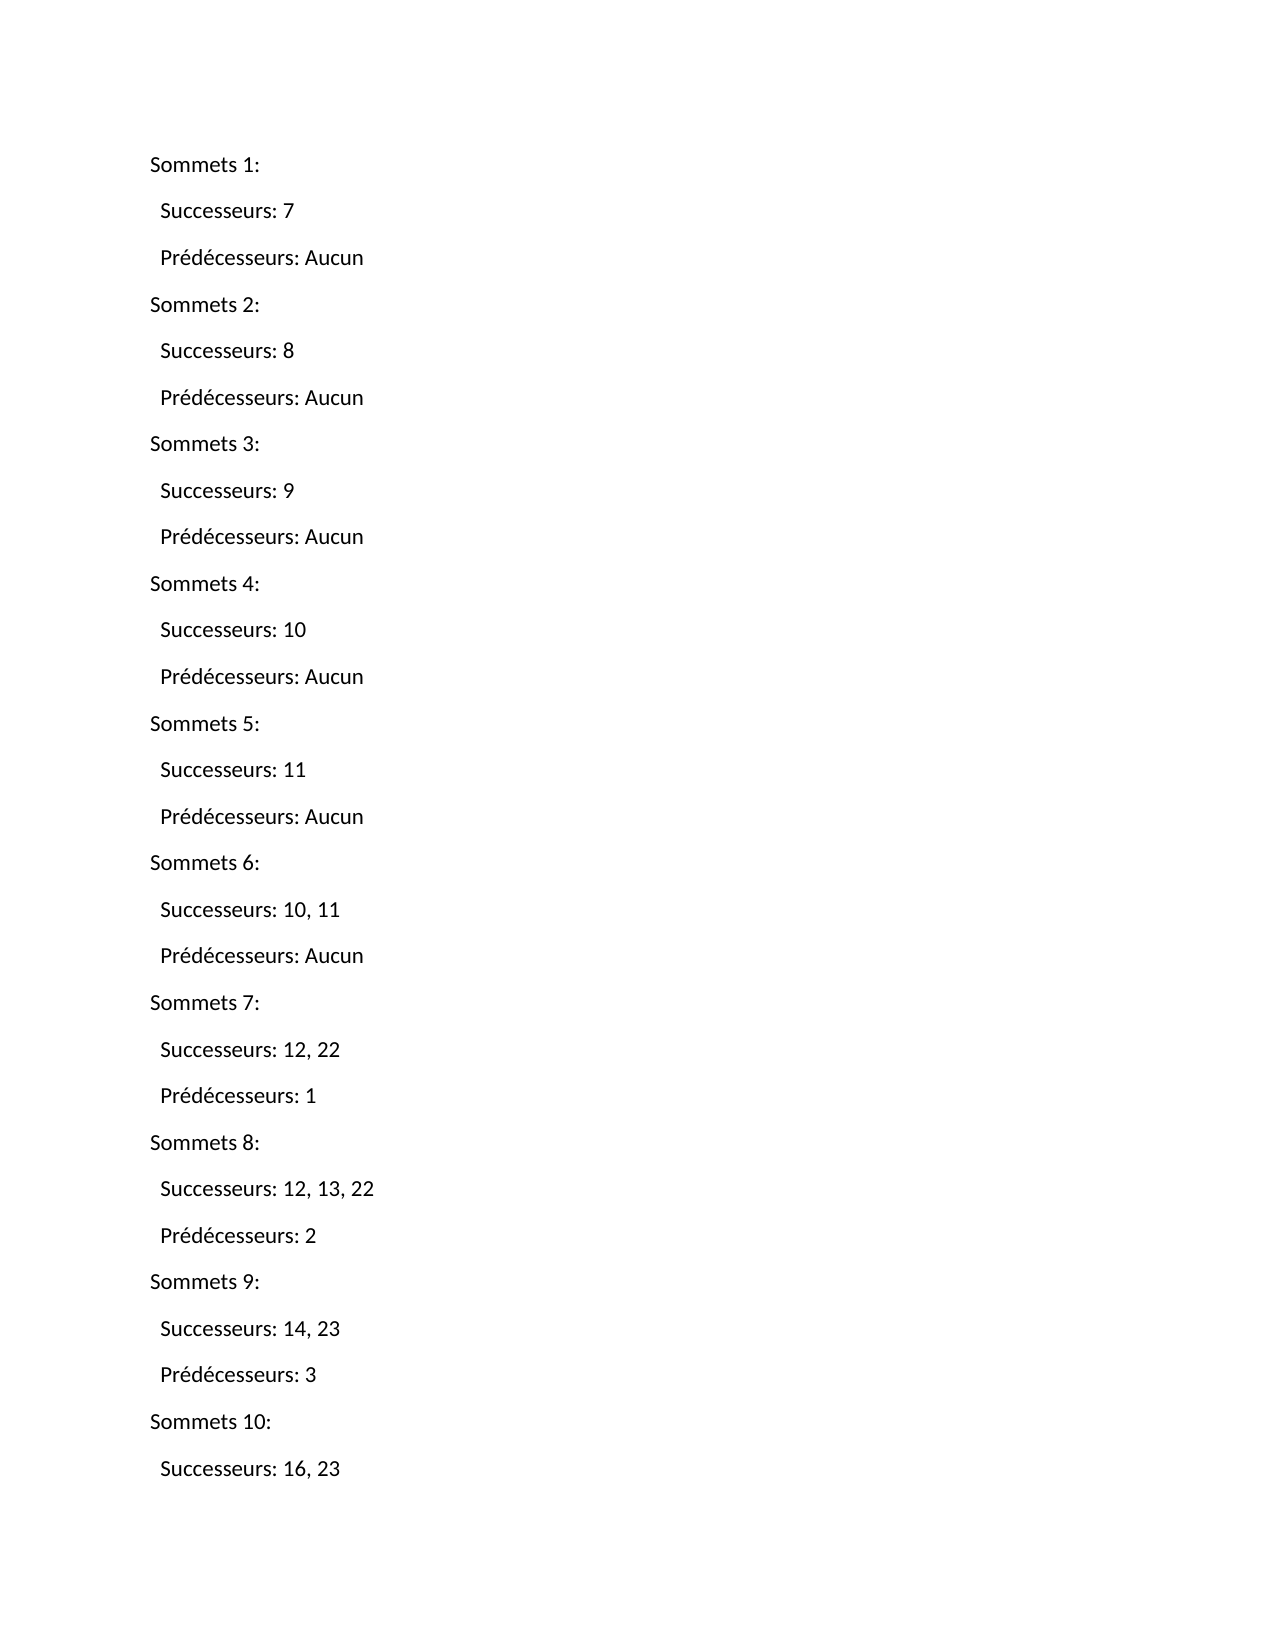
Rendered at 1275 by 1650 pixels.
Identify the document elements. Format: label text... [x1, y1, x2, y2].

text Successeurs: 10 [150, 616, 1125, 644]
text Sommets 1: [150, 150, 1125, 178]
text Successeurs: 16, 23 [150, 1454, 1125, 1482]
text Successeurs: 14, 23 [150, 1314, 1125, 1342]
text Successeurs: 12, 22 [150, 1035, 1125, 1063]
text Successeurs: 9 [150, 476, 1125, 504]
text Prédécesseurs: Aucun [150, 662, 1125, 690]
text Prédécesseurs: Aucun [150, 522, 1125, 551]
text Prédécesseurs: Aucun [150, 243, 1125, 271]
text Successeurs: 7 [150, 197, 1125, 224]
text Prédécesseurs: 2 [150, 1221, 1125, 1249]
text Sommets 4: [150, 569, 1125, 597]
text Prédécesseurs: Aucun [150, 802, 1125, 830]
text Sommets 10: [150, 1407, 1125, 1435]
text Sommets 8: [150, 1128, 1125, 1156]
text Successeurs: 11 [150, 755, 1125, 783]
text Sommets 7: [150, 988, 1125, 1016]
text Sommets 3: [150, 429, 1125, 457]
text Sommets 9: [150, 1267, 1125, 1296]
text Successeurs: 10, 11 [150, 895, 1125, 923]
text Prédécesseurs: 3 [150, 1361, 1125, 1389]
text Prédécesseurs: 1 [150, 1081, 1125, 1109]
text Successeurs: 12, 13, 22 [150, 1174, 1125, 1202]
text Sommets 2: [150, 290, 1125, 318]
text Prédécesseurs: Aucun [150, 383, 1125, 411]
text Successeurs: 8 [150, 336, 1125, 364]
text Sommets 6: [150, 848, 1125, 876]
text Sommets 5: [150, 709, 1125, 737]
text Prédécesseurs: Aucun [150, 942, 1125, 969]
